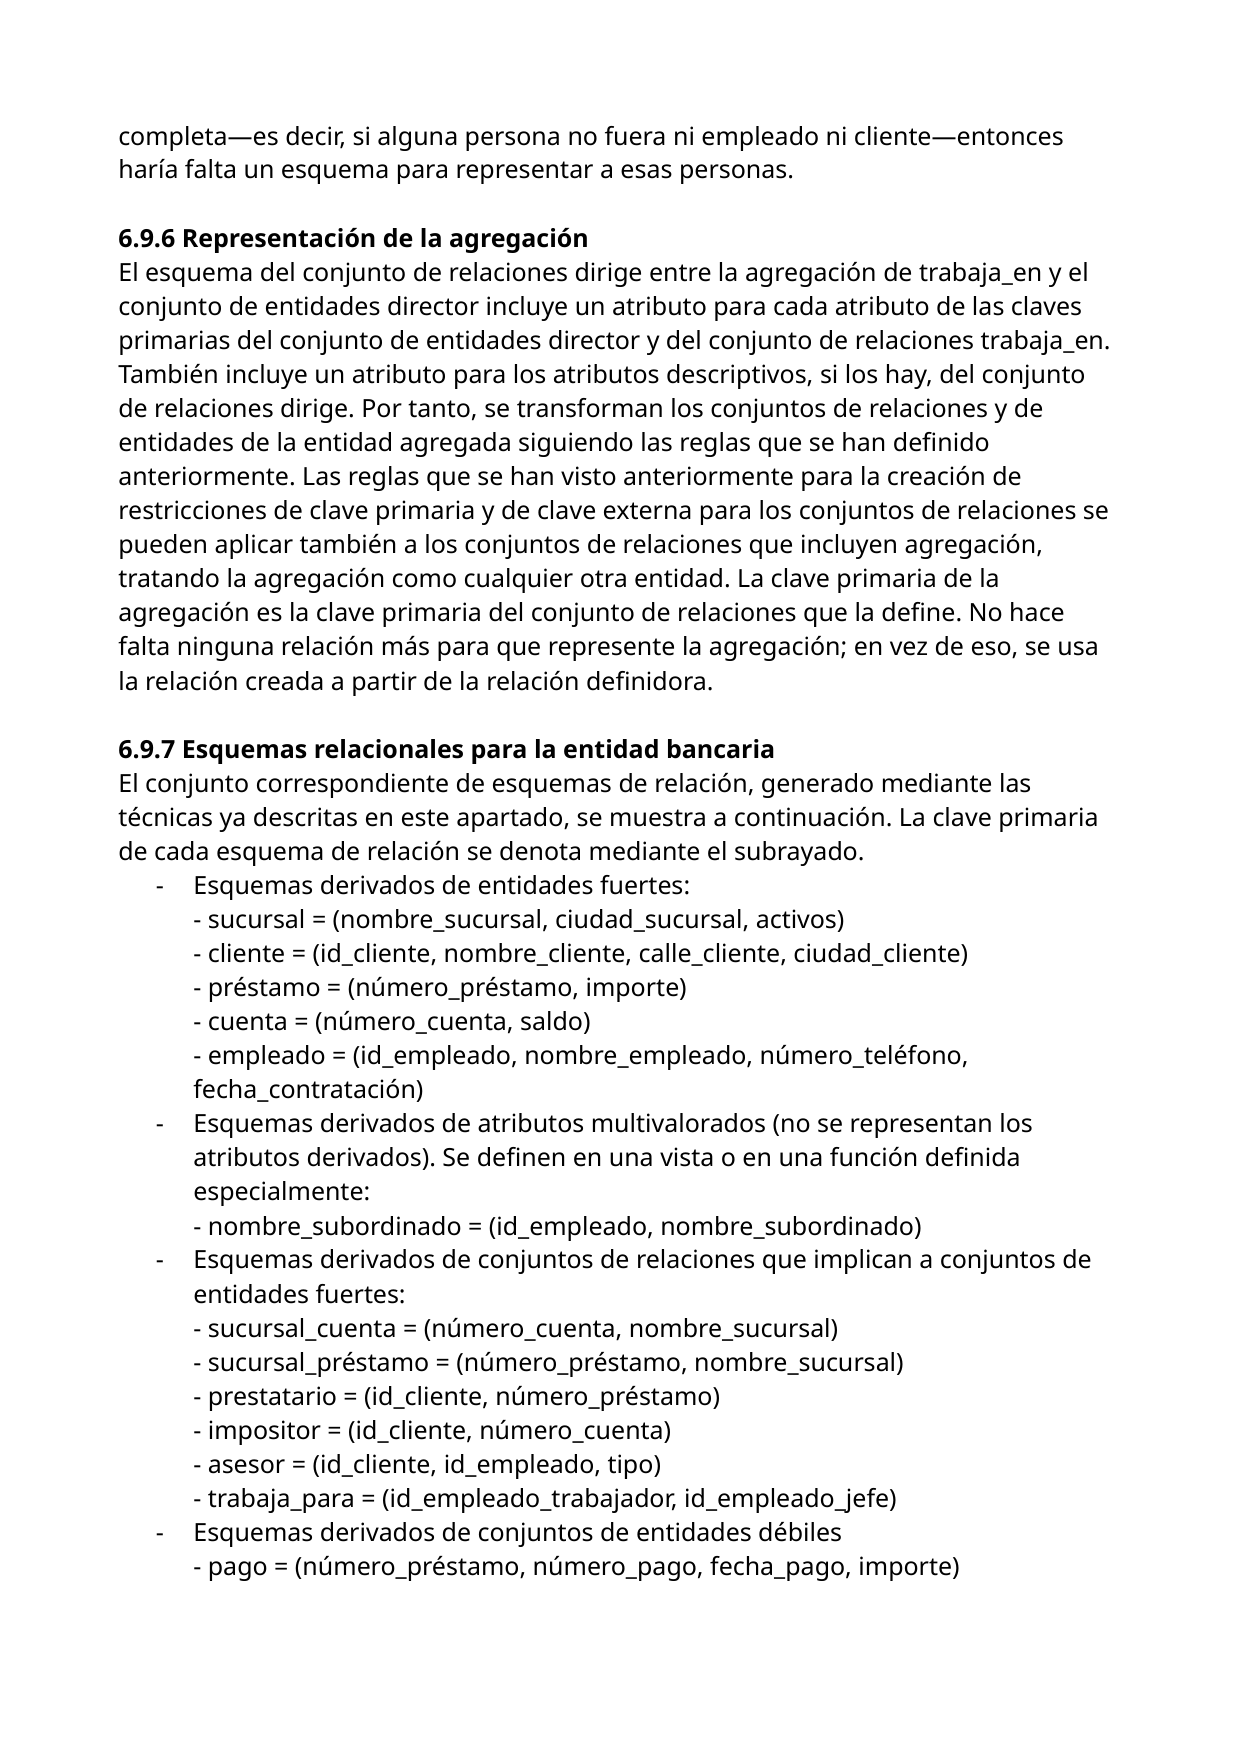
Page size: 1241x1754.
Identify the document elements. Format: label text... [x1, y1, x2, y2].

text El esquema del conjunto de relaciones dirige entre la agregación de trabaja_en y el conjunto de entidades director incluye un atributo para cada atributo de las claves primarias del conjunto de entidades director y del conjunto de relaciones trabaja_en. También incluye un atributo para los atributos descriptivos, si los hay, del conjunto de relaciones dirige. Por tanto, se transforman los conjuntos de relaciones y de entidades de la entidad agregada siguiendo las reglas que se han definido anteriormente. Las reglas que se han visto anteriormente para la creación de restricciones de clave primaria y de clave externa para los conjuntos de relaciones se pueden aplicar también a los conjuntos de relaciones que incluyen agregación, tratando la agregación como cualquier otra entidad. La clave primaria de la agregación es la clave primaria del conjunto de relaciones que la define. No hace falta ninguna relación más para que represente la agregación; en vez de eso, se usa la relación creada a partir de la relación definidora. [118, 254, 1122, 697]
list Esquemas derivados de entidades fuertes: - sucursal = (nombre_sucursal, ciudad_sucursal, activos) - cliente = (id_cliente, nombre_cliente, calle_cliente, ciudad_cliente) - préstamo = (número_préstamo, importe) - cuenta = (número_cuenta, saldo) - empleado = (id_empleado, nombre_empleado, número_teléfono, fecha_contratación) [156, 867, 1122, 1106]
list Esquemas derivados de conjuntos de relaciones que implican a conjuntos de entidades fuertes: - sucursal_cuenta = (número_cuenta, nombre_sucursal) - sucursal_préstamo = (número_préstamo, nombre_sucursal) - prestatario = (id_cliente, número_préstamo) - impositor = (id_cliente, número_cuenta) - asesor = (id_cliente, id_empleado, tipo) - trabaja_para = (id_empleado_trabajador, id_empleado_jefe) [156, 1242, 1122, 1515]
list Esquemas derivados de conjuntos de entidades débiles - pago = (número_préstamo, número_pago, fecha_pago, importe) [156, 1515, 1122, 1583]
text 6.9.7 Esquemas relacionales para la entidad bancaria [118, 731, 1122, 765]
list Esquemas derivados de atributos multivalorados (no se representan los atributos derivados). Se definen en una vista o en una función definida especialmente: - nombre_subordinado = (id_empleado, nombre_subordinado) [156, 1106, 1122, 1242]
text El conjunto correspondiente de esquemas de relación, generado mediante las técnicas ya descritas en este apartado, se muestra a continuación. La clave primaria de cada esquema de relación se denota mediante el subrayado. [118, 765, 1122, 867]
text completa—es decir, si alguna persona no fuera ni empleado ni cliente—entonces haría falta un esquema para representar a esas personas. [118, 118, 1122, 186]
text 6.9.6 Representación de la agregación [118, 220, 1122, 254]
